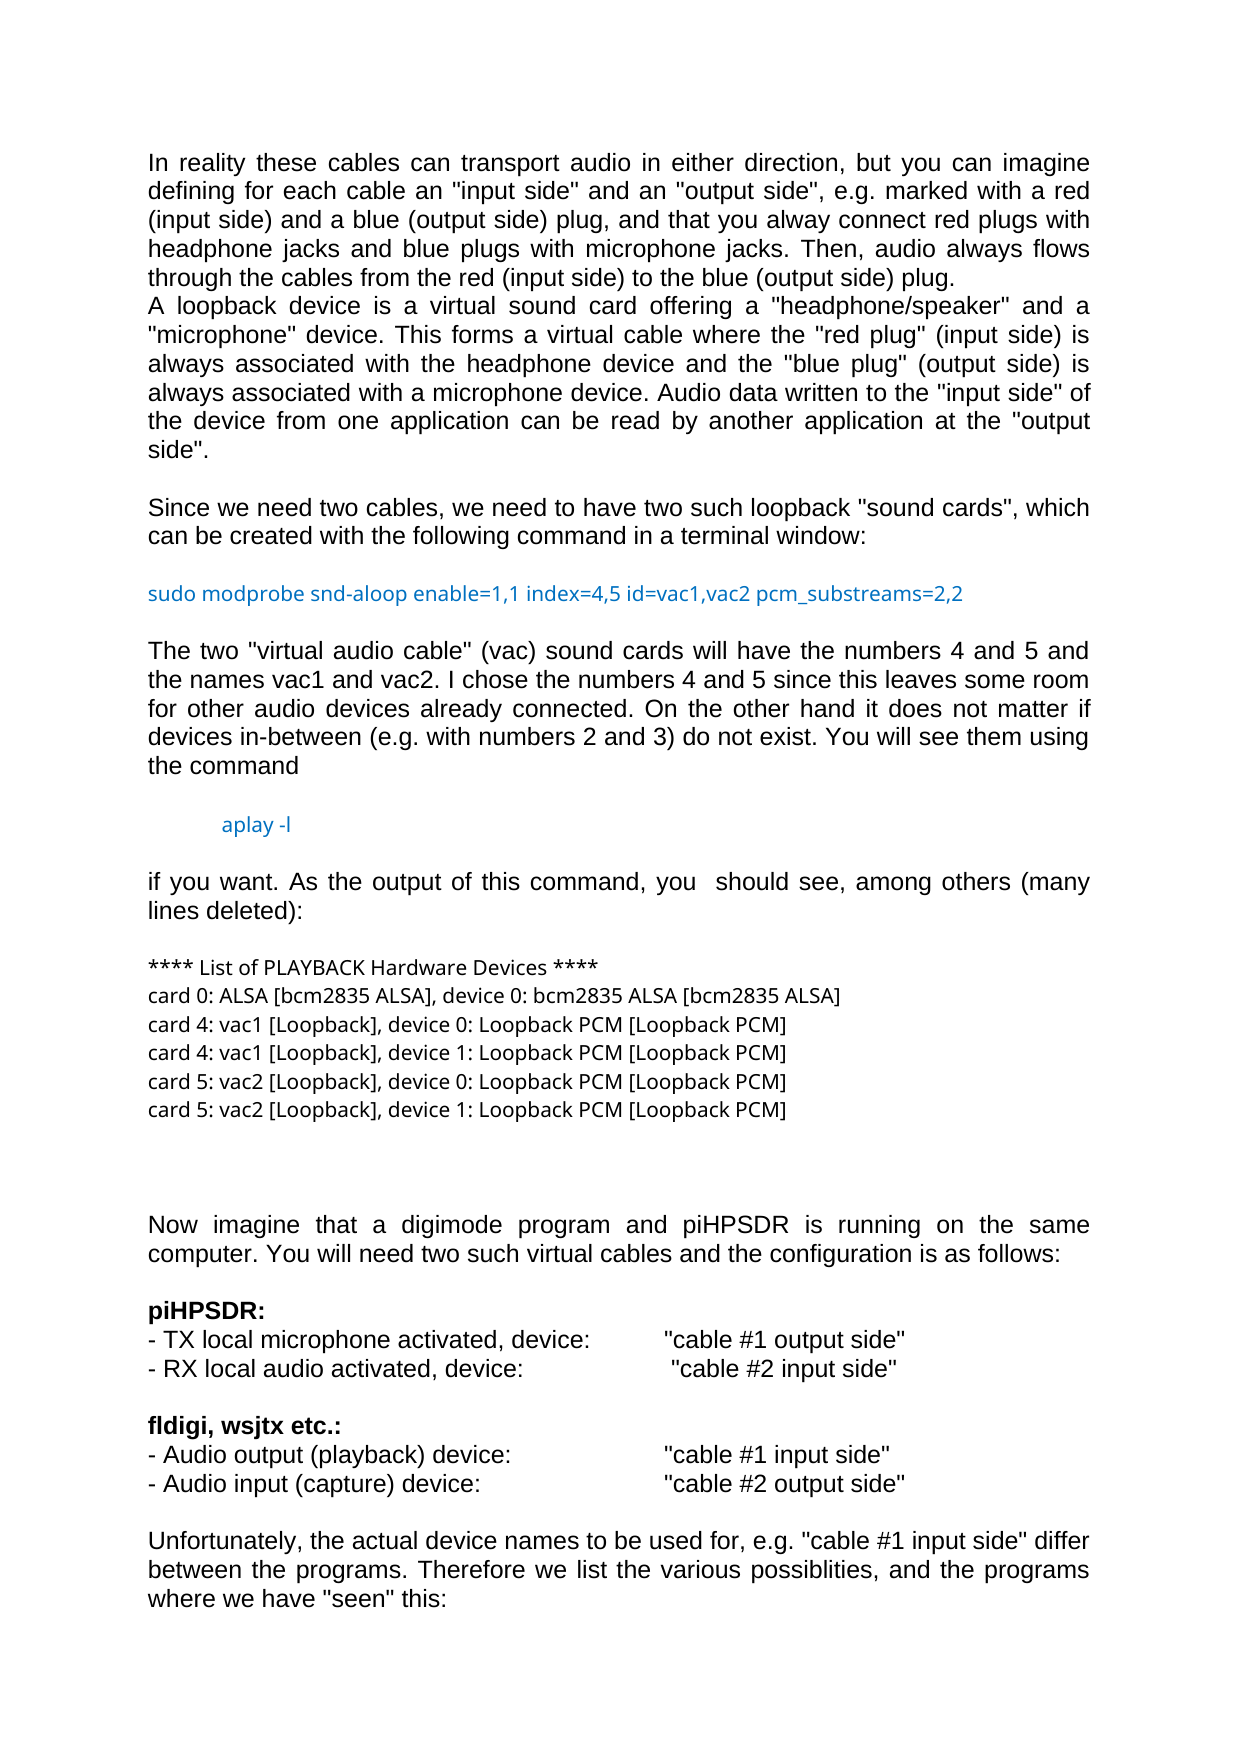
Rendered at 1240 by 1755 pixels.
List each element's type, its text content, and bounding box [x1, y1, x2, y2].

text fldigi, wsjtx etc.: [148, 1411, 1092, 1440]
text Now imagine that a digimode program and piHPSDR is running on the same computer. You will need two such virtual cables and the configuration is as follows: [148, 1210, 1092, 1267]
text A loopback device is a virtual sound card offering a "headphone/speaker" and a "microphone" device. This forms a virtual cable where the "red plug" (input side) is always associated with the headphone device and the "blue plug" (output side) is always associated with a microphone device. Audio data written to the "input side" of the device from one application can be read by another application at the "output side". [148, 291, 1092, 464]
text In reality these cables can transport audio in either direction, but you can imagine defining for each cable an "input side" and an "output side", e.g. marked with a red (input side) and a blue (output side) plug, and that you alway connect red plugs with headphone jacks and blue plugs with microphone jacks. Then, audio always flows through the cables from the red (input side) to the blue (output side) plug. [148, 148, 1092, 291]
text card 4: vac1 [Loopback], device 1: Loopback PCM [Loopback PCM] [148, 1038, 1092, 1067]
text The two "virtual audio cable" (vac) sound cards will have the numbers 4 and 5 and the names vac1 and vac2. I chose the numbers 4 and 5 since this leaves some room for other audio devices already connected. On the other hand it does not matter if devices in-between (e.g. with numbers 2 and 3) do not exist. You will see them using the command [148, 636, 1092, 780]
text Since we need two cables, we need to have two such loopback "sound cards", which can be created with the following command in a terminal window: [148, 493, 1092, 550]
text Unfortunately, the actual device names to be used for, e.g. "cable #1 input side" differ between the programs. Therefore we list the various possiblities, and the programs where we have "seen" this: [148, 1526, 1092, 1612]
text piHPSDR: [148, 1296, 1092, 1325]
text - Audio output (playback) device: "cable #1 input side" [148, 1440, 1092, 1469]
text - TX local microphone activated, device: "cable #1 output side" [148, 1325, 1092, 1354]
text if you want. As the output of this command, you should see, among others (many lines deleted): [148, 867, 1092, 924]
text card 4: vac1 [Loopback], device 0: Loopback PCM [Loopback PCM] [148, 1010, 1092, 1038]
text card 0: ALSA [bcm2835 ALSA], device 0: bcm2835 ALSA [bcm2835 ALSA] [148, 982, 1092, 1010]
text - Audio input (capture) device: "cable #2 output side" [148, 1469, 1092, 1497]
text sudo modprobe snd-aloop enable=1,1 index=4,5 id=vac1,vac2 pcm_substreams=2,2 [148, 579, 1092, 607]
text aplay -l [148, 808, 1092, 838]
text - RX local audio activated, device: "cable #2 input side" [148, 1354, 1092, 1382]
text card 5: vac2 [Loopback], device 0: Loopback PCM [Loopback PCM] [148, 1067, 1092, 1095]
text **** List of PLAYBACK Hardware Devices **** [148, 953, 1092, 982]
text card 5: vac2 [Loopback], device 1: Loopback PCM [Loopback PCM] [148, 1095, 1092, 1124]
